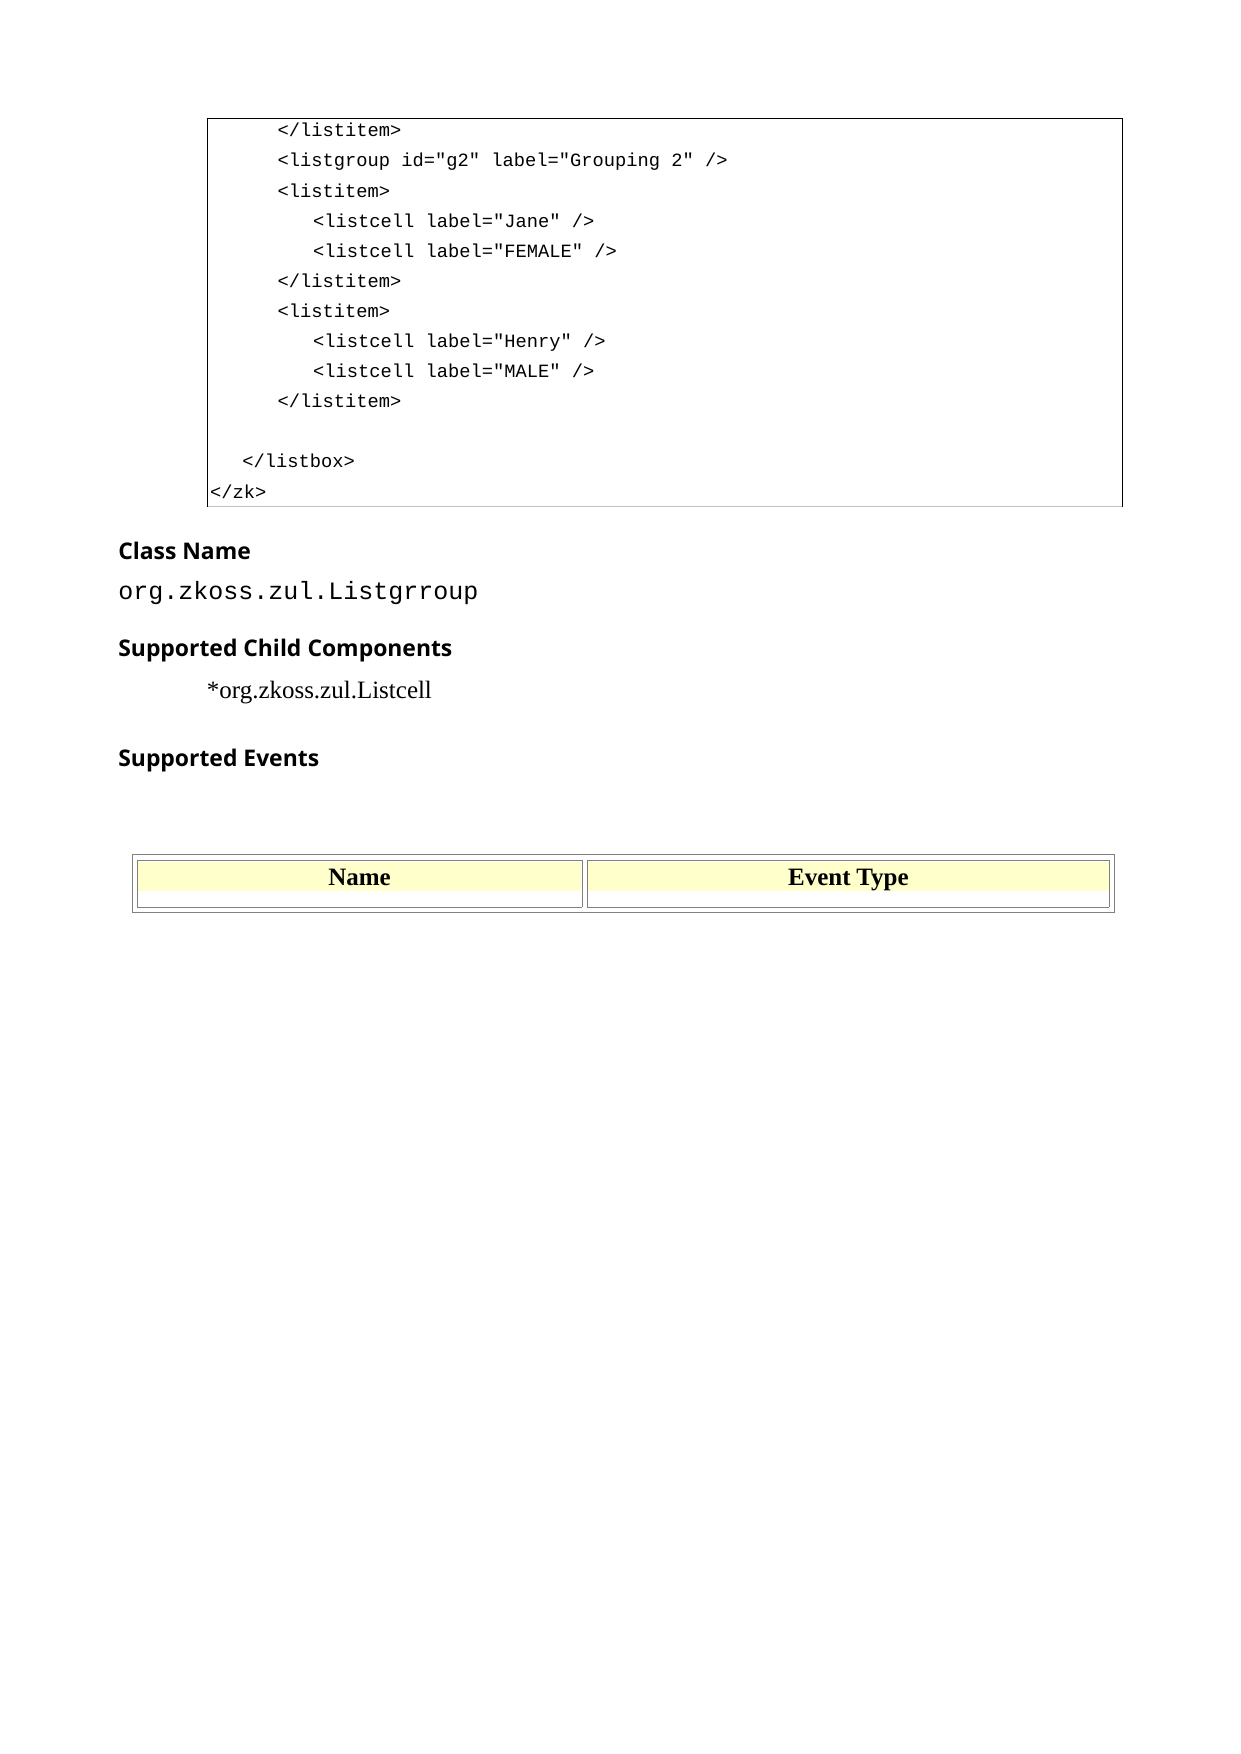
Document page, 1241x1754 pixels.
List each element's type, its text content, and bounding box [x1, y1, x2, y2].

text <listcell label="Henry" /> [208, 329, 1122, 353]
text </listitem> [208, 389, 1122, 413]
subtitle Supported Child Components [118, 632, 1122, 663]
text <listitem> [208, 178, 1122, 203]
text *org.zkoss.zul.Listcell [207, 675, 1122, 704]
text <listitem> [208, 299, 1122, 323]
text <listcell label="MALE" /> [208, 359, 1122, 383]
text <listcell label="FEMALE" /> [208, 238, 1122, 263]
table_header Name [134, 855, 584, 907]
text </listbox> [208, 449, 1122, 473]
table_header Event Type [584, 855, 1112, 907]
text org.zkoss.zul.Listgrroup [118, 578, 1122, 607]
text <listgroup id="g2" label="Grouping 2" /> [208, 148, 1122, 172]
text <listcell label="Jane" /> [208, 208, 1122, 233]
subtitle Supported Events [118, 742, 1122, 773]
text </zk> [208, 479, 1122, 506]
text </listitem> [208, 119, 1122, 142]
text </listitem> [208, 269, 1122, 293]
subtitle Class Name [118, 534, 1122, 566]
